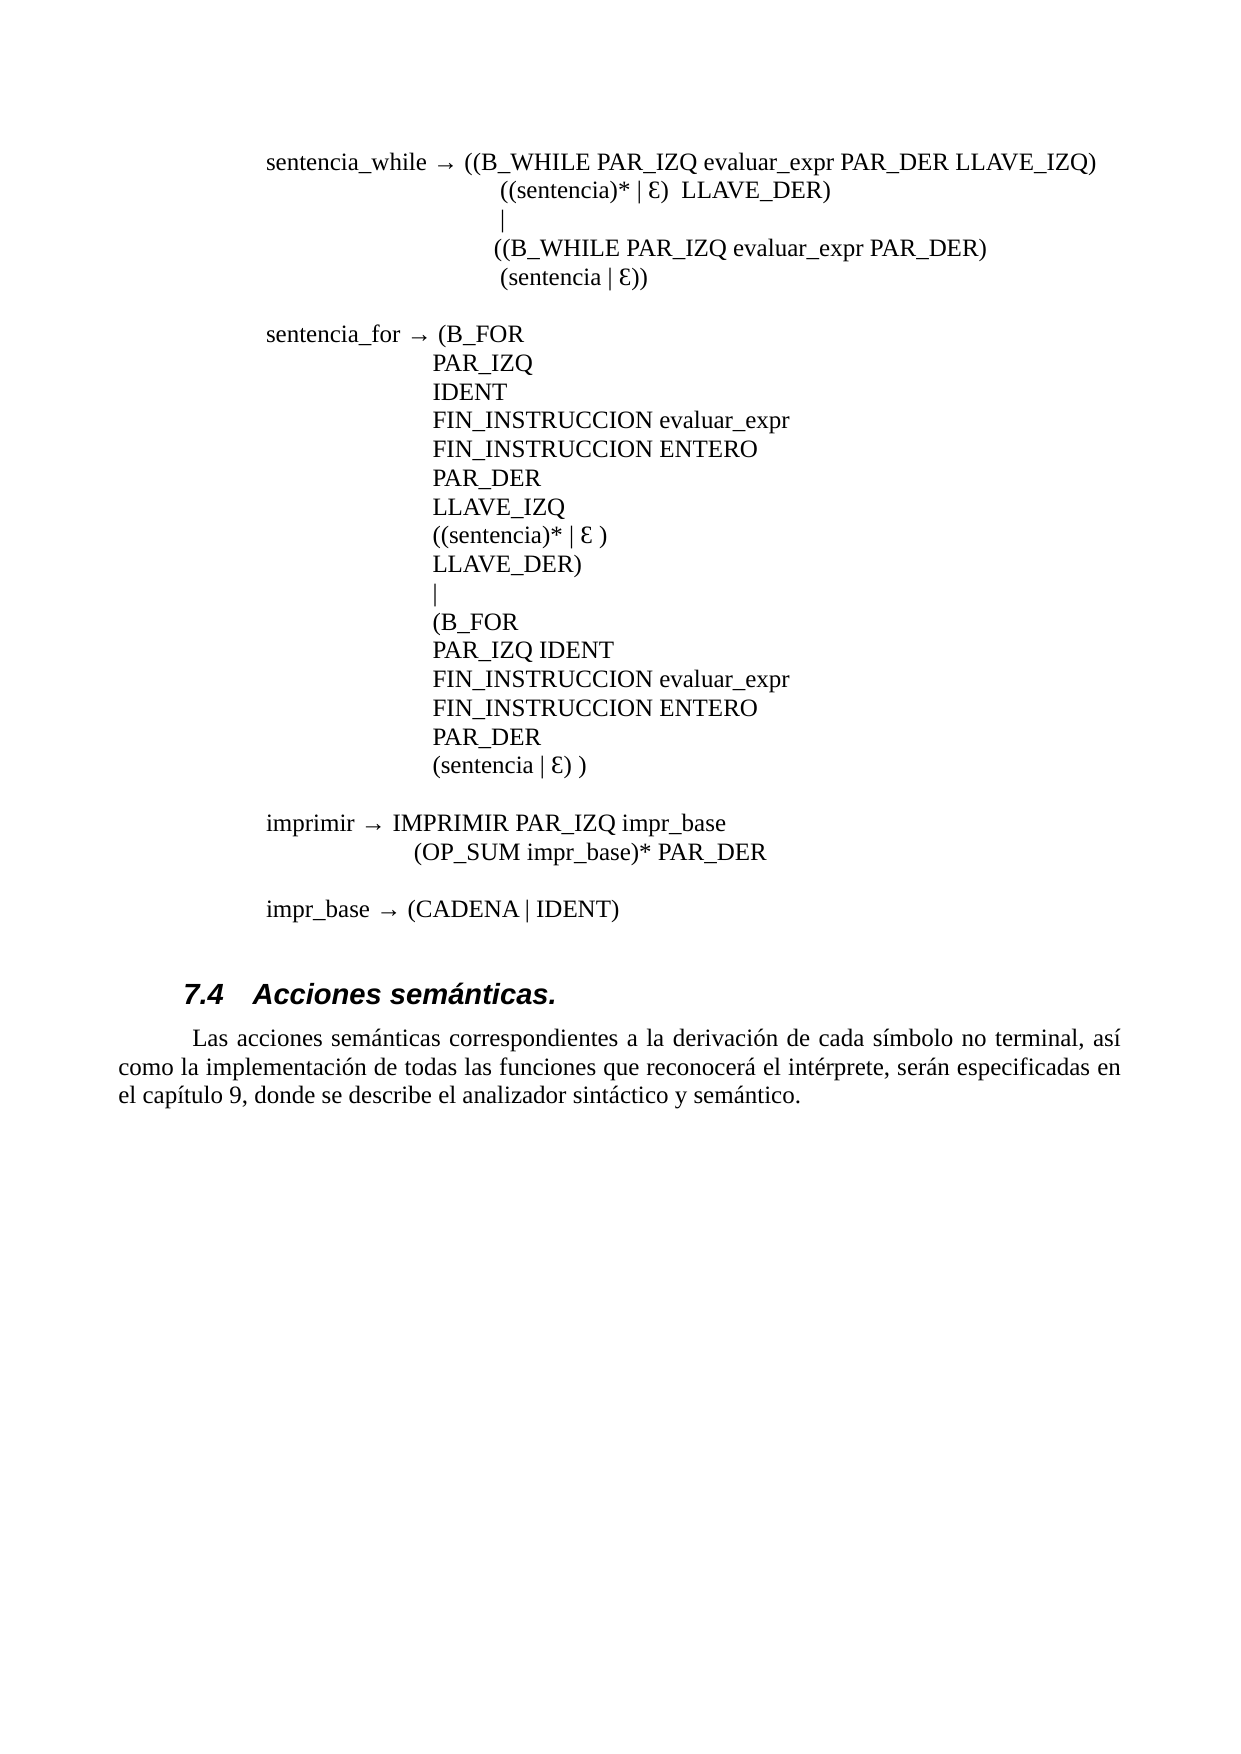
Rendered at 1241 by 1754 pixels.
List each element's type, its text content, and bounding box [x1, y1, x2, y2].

text FIN_INSTRUCCION evaluar_expr [118, 664, 1122, 693]
text IDENT [118, 377, 1122, 406]
text PAR_DER [118, 722, 1122, 751]
text PAR_IZQ IDENT [118, 636, 1122, 664]
text (OP_SUM impr_base)* PAR_DER [118, 837, 1122, 866]
text FIN_INSTRUCCION ENTERO [118, 693, 1122, 722]
subtitle Acciones semánticas. [178, 977, 1122, 1010]
text PAR_DER [118, 463, 1122, 492]
text ((B_WHILE PAR_IZQ evaluar_expr PAR_DER) [118, 233, 1122, 262]
text FIN_INSTRUCCION evaluar_expr [118, 406, 1122, 434]
text | [118, 578, 1122, 607]
text (sentencia | Ɛ)) [118, 262, 1122, 291]
text sentencia_while → ((B_WHILE PAR_IZQ evaluar_expr PAR_DER LLAVE_IZQ) [118, 147, 1122, 176]
text (sentencia | Ɛ) ) [118, 751, 1122, 779]
text (B_FOR [118, 607, 1122, 636]
text LLAVE_DER) [118, 549, 1122, 578]
text ((sentencia)* | Ɛ) LLAVE_DER) [118, 176, 1122, 204]
text ((sentencia)* | Ɛ ) [118, 521, 1122, 549]
text imprimir → IMPRIMIR PAR_IZQ impr_base [118, 808, 1122, 837]
text | [118, 204, 1122, 233]
text impr_base → (CADENA | IDENT) [118, 894, 1122, 923]
text PAR_IZQ [118, 348, 1122, 377]
text sentencia_for → (B_FOR [118, 319, 1122, 348]
text FIN_INSTRUCCION ENTERO [118, 434, 1122, 463]
text LLAVE_IZQ [118, 492, 1122, 521]
text Las acciones semánticas correspondientes a la derivación de cada símbolo no terminal, así como la implementación de todas las funciones que reconocerá el intérprete, serán especificadas en el capítulo 9, donde se describe el analizador sintáctico y semántico. [118, 1023, 1122, 1109]
